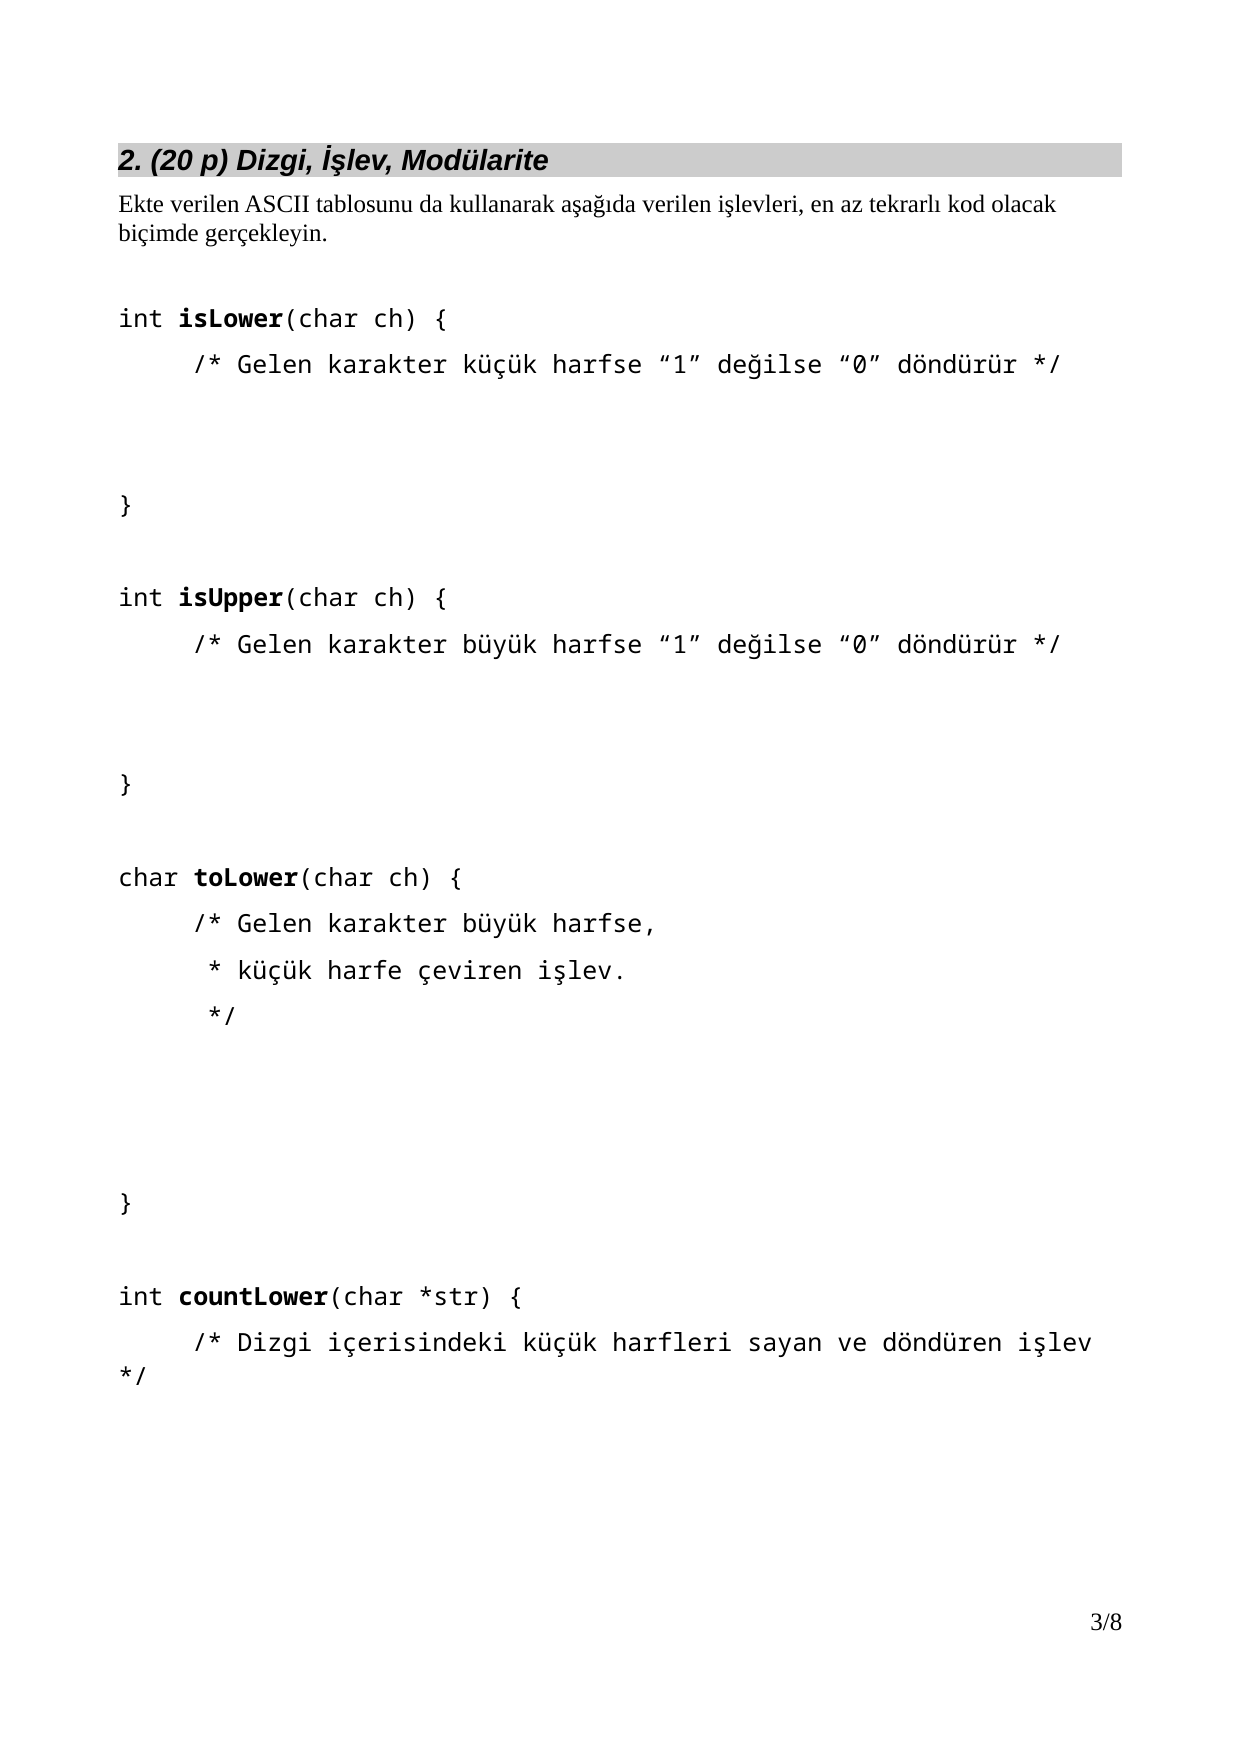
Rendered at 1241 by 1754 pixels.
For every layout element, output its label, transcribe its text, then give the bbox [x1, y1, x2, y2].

text * küçük harfe çeviren işlev. [118, 952, 1122, 986]
text /* Gelen karakter küçük harfse “1” değilse “0” döndürür */ [118, 347, 1122, 381]
text } [118, 1185, 1122, 1219]
text } [118, 766, 1122, 800]
text int isLower(char ch) { [118, 300, 1122, 334]
text } [118, 487, 1122, 521]
text Ekte verilen ASCII tablosunu da kullanarak aşağıda verilen işlevleri, en az tekrarlı kod olacak biçimde gerçekleyin. [118, 189, 1122, 247]
text /* Gelen karakter büyük harfse, [118, 906, 1122, 940]
text int isUpper(char ch) { [118, 580, 1122, 614]
subtitle 2. (20 p) Dizgi, İşlev, Modülarite [118, 143, 1122, 177]
text */ [118, 999, 1122, 1033]
text /* Gelen karakter büyük harfse “1” değilse “0” döndürür */ [118, 626, 1122, 660]
text int countLower(char *str) { [118, 1278, 1122, 1312]
text /* Dizgi içerisindeki küçük harfleri sayan ve döndüren işlev */ [118, 1325, 1122, 1393]
text char toLower(char ch) { [118, 859, 1122, 893]
